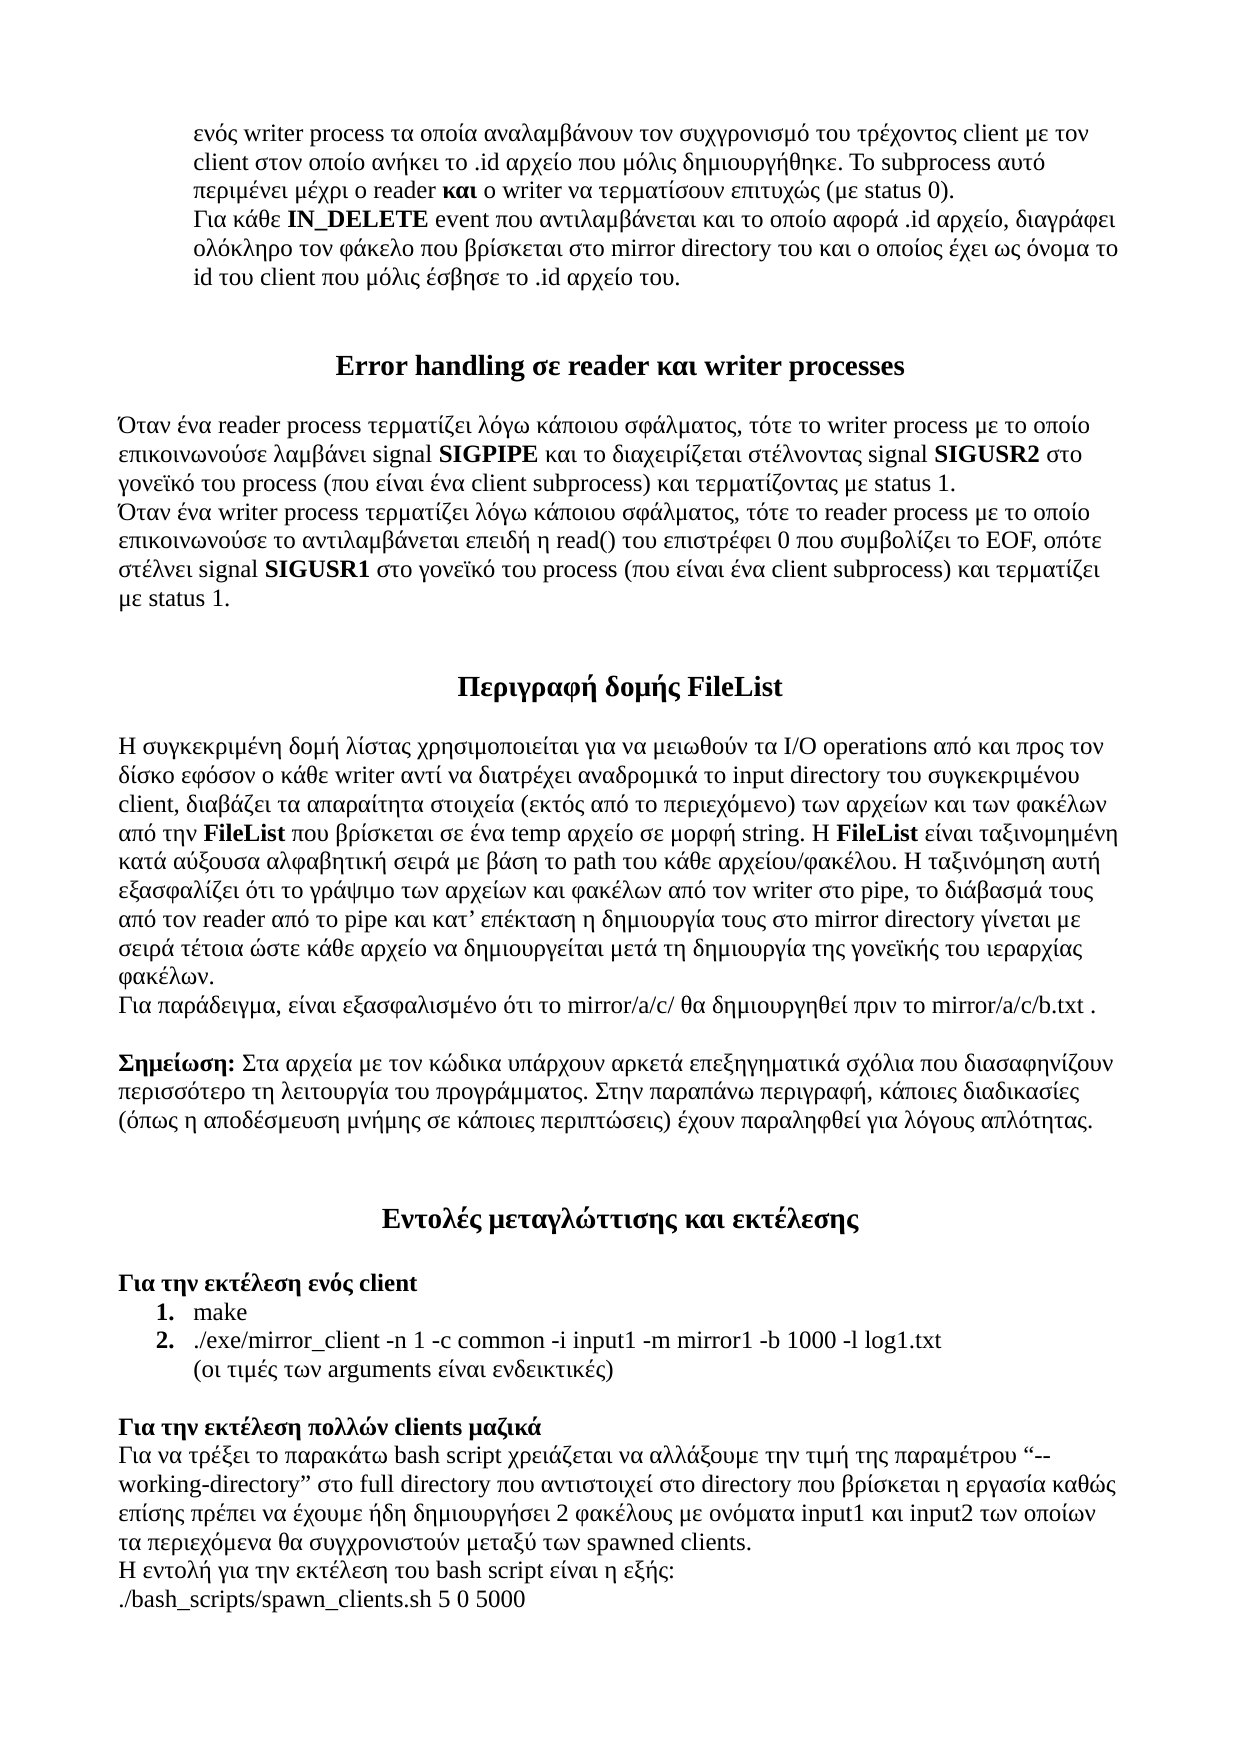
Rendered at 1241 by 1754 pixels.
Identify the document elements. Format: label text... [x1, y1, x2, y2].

text Για την εκτέλεση πολλών clients μαζικά [118, 1412, 1122, 1441]
text Για την εκτέλεση ενός client [118, 1268, 1122, 1297]
list Για κάθε IN_DELETE event που αντιλαμβάνεται και το οποίο αφορά .id αρχείο, διαγράφει ολόκληρο τον φάκελο που βρίσκεται στο mirror directory του και ο οποίος έχει ως όνομα το id του client που μόλις έσβησε το .id αρχείο του. [156, 204, 1122, 291]
text Η εντολή για την εκτέλεση του bash script είναι η εξής: [118, 1556, 1122, 1584]
text Σημείωση: Στα αρχεία με τον κώδικα υπάρχουν αρκετά επεξηγηματικά σχόλια που διασαφηνίζουν περισσότερο τη λειτουργία του προγράμματος. Στην παραπάνω περιγραφή, κάποιες διαδικασίες (όπως η αποδέσμευση μνήμης σε κάποιες περιπτώσεις) έχουν παραληφθεί για λόγους απλότητας. [118, 1048, 1122, 1134]
text Όταν ένα reader process τερματίζει λόγω κάποιου σφάλματος, τότε το writer process με το οποίο επικοινωνούσε λαμβάνει signal SIGPIPE και το διαχειρίζεται στέλνοντας signal SIGUSR2 στο γονεϊκό του process (που είναι ένα client subprocess) και τερματίζοντας με status 1. [118, 410, 1122, 497]
list ./exe/mirror_client -n 1 -c common -i input1 -m mirror1 -b 1000 -l log1.txt [156, 1326, 1122, 1354]
text Για να τρέξει το παρακάτω bash script χρειάζεται να αλλάξουμε την τιμή της παραμέτρου “--working-directory” στο full directory που αντιστοιχεί στο directory που βρίσκεται η εργασία καθώς επίσης πρέπει να έχουμε ήδη δημιουργήσει 2 φακέλους με ονόματα input1 και input2 των οποίων τα περιεχόμενα θα συγχρονιστούν μεταξύ των spawned clients. [118, 1441, 1122, 1556]
text ./bash_scripts/spawn_clients.sh 5 0 5000 [118, 1584, 1122, 1613]
list make [156, 1297, 1122, 1326]
text Η συγκεκριμένη δομή λίστας χρησιμοποιείται για να μειωθούν τα I/O operations από και προς τον δίσκο εφόσον ο κάθε writer αντί να διατρέχει αναδρομικά το input directory του συγκεκριμένου client, διαβάζει τα απαραίτητα στοιχεία (εκτός από το περιεχόμενο) των αρχείων και των φακέλων από την FileList που βρίσκεται σε ένα temp αρχείο σε μορφή string. H FileList είναι ταξινομημένη κατά αύξουσα αλφαβητική σειρά με βάση το path του κάθε αρχείου/φακέλου. Η ταξινόμηση αυτή εξασφαλίζει ότι το γράψιμο των αρχείων και φακέλων από τον writer στο pipe, το διάβασμά τους από τον reader από το pipe και κατ’ επέκταση η δημιουργία τους στο mirror directory γίνεται με σειρά τέτοια ώστε κάθε αρχείο να δημιουργείται μετά τη δημιουργία της γονεϊκής του ιεραρχίας φακέλων. [118, 731, 1122, 990]
list (οι τιμές των arguments είναι ενδεικτικές) [156, 1354, 1122, 1383]
text Περιγραφή δομής FileList [118, 669, 1122, 703]
list ενός writer process τα οποία αναλαμβάνουν τον συχγρονισμό του τρέχοντος client με τον client στον οποίο ανήκει το .id αρχείο που μόλις δημιουργήθηκε. Το subprocess αυτό περιμένει μέχρι ο reader και ο writer να τερματίσουν επιτυχώς (με status 0). [156, 118, 1122, 204]
text Για παράδειγμα, είναι εξασφαλισμένο ότι το mirror/a/c/ θα δημιουργηθεί πριν το mirror/a/c/b.txt . [118, 990, 1122, 1019]
text Error handling σε reader και writer processes [118, 348, 1122, 382]
text Εντολές μεταγλώττισης και εκτέλεσης [118, 1201, 1122, 1234]
text Όταν ένα writer process τερματίζει λόγω κάποιου σφάλματος, τότε το reader process με το οποίο επικοινωνούσε το αντιλαμβάνεται επειδή η read() του επιστρέφει 0 που συμβολίζει το EOF, οπότε στέλνει signal SIGUSR1 στο γονεϊκό του process (που είναι ένα client subprocess) και τερματίζει με status 1. [118, 497, 1122, 612]
